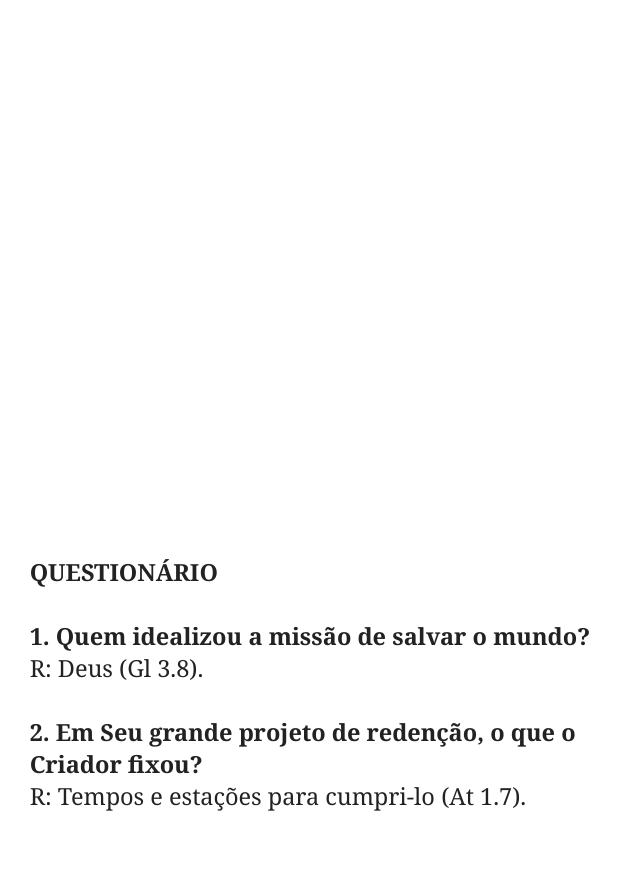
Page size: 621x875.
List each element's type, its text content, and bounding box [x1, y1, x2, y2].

text QUESTIONÁRIO [29, 557, 591, 589]
text 2. Em Seu grande projeto de redenção, o que o Criador fixou? [29, 717, 591, 781]
text 1. Quem idealizou a missão de salvar o mundo? [29, 621, 591, 653]
text R: Tempos e estações para cumpri-lo (At 1.7). [29, 781, 591, 812]
text R: Deus (Gl 3.8). [29, 653, 591, 684]
